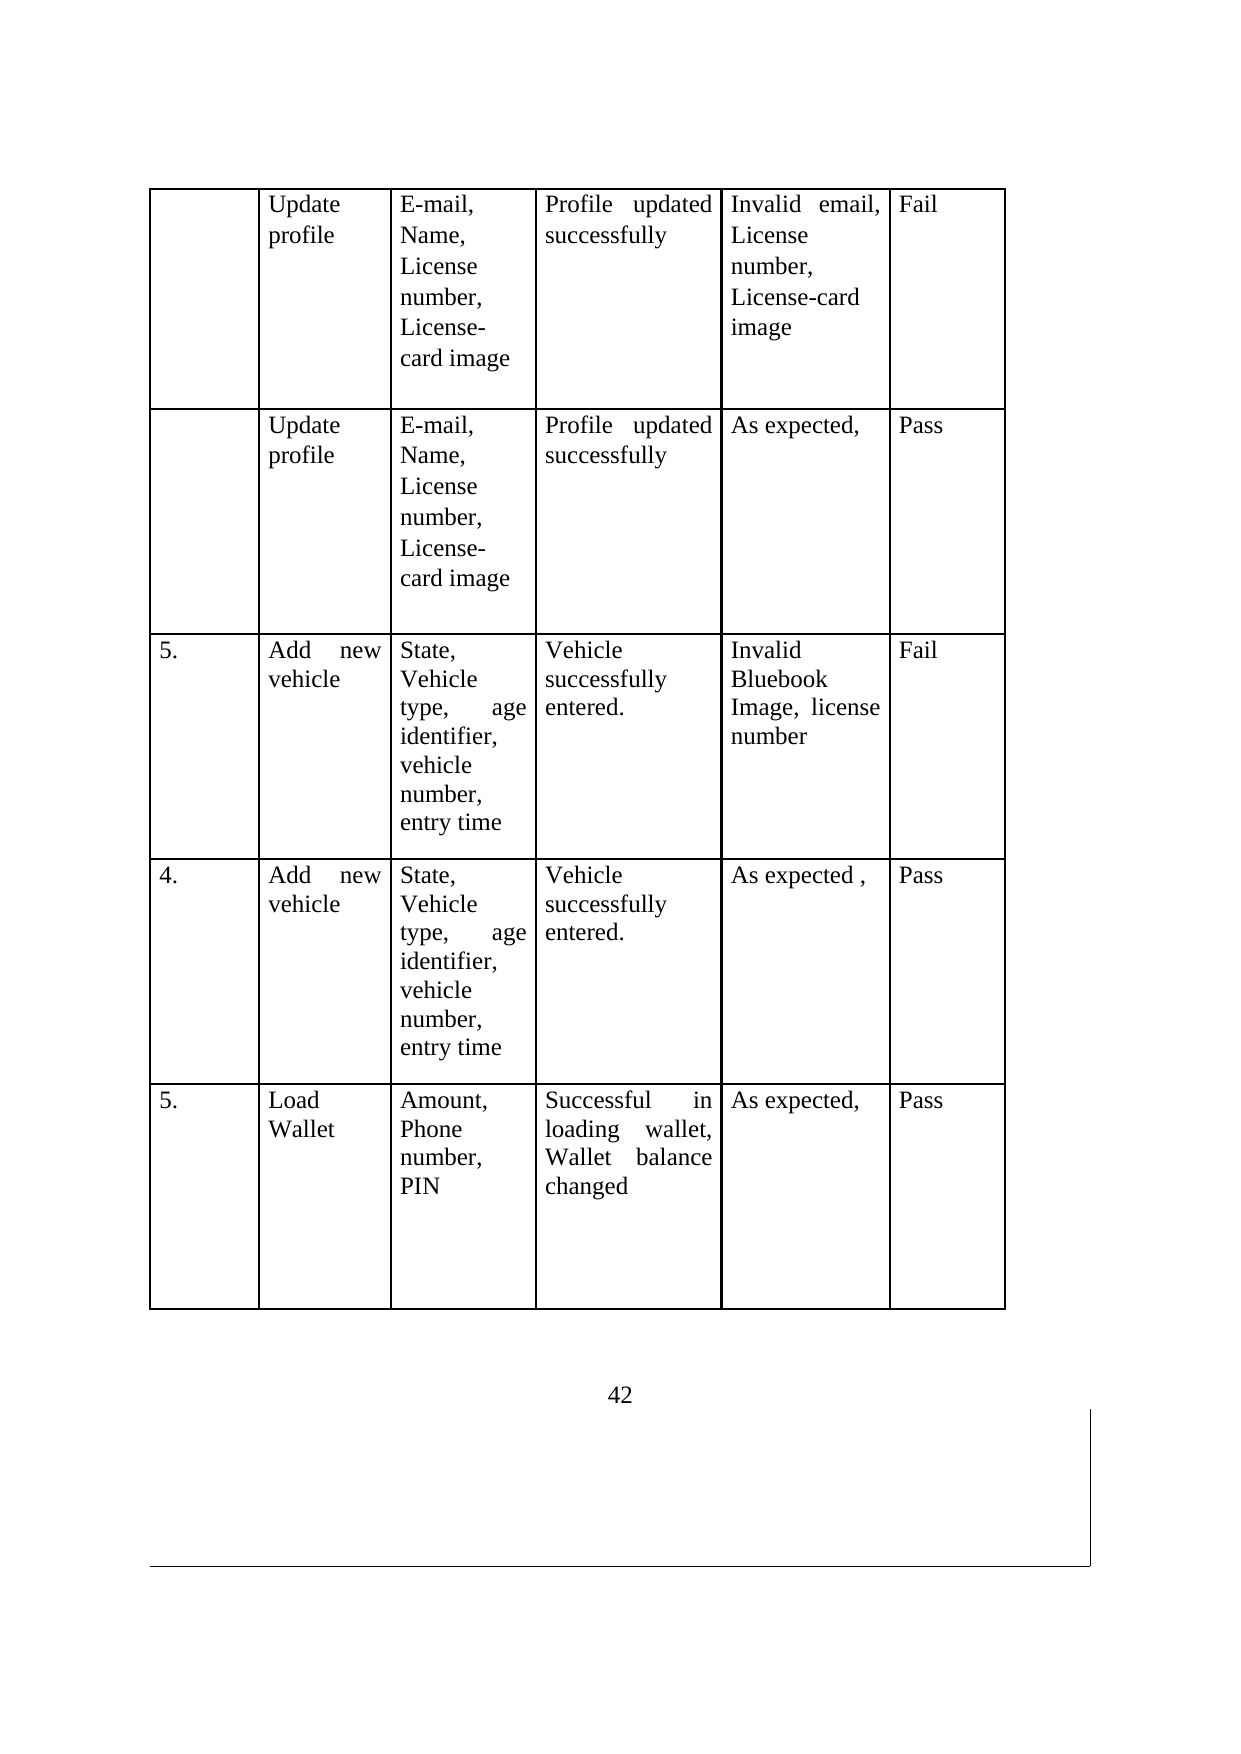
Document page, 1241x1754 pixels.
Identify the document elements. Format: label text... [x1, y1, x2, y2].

table_cell 4. [151, 860, 258, 1083]
table_cell [151, 410, 258, 633]
table_cell Pass [891, 860, 1004, 1083]
table_cell 5. [151, 1085, 258, 1308]
table_cell E-mail, Name, License number, License-card image [392, 190, 535, 408]
table_cell Add new vehicle [260, 860, 390, 1083]
table_cell As expected, [723, 410, 889, 633]
table_cell Load Wallet [260, 1085, 390, 1308]
table_cell [151, 190, 258, 408]
table_cell Vehicle successfully entered. [537, 635, 720, 858]
table_cell State, Vehicle type, age identifier, vehicle number, entry time [392, 635, 535, 858]
table_cell Invalid email, License number, License-card image [723, 190, 889, 408]
table_cell As expected, [723, 1085, 889, 1308]
table_cell Update profile [260, 190, 390, 408]
table_cell Profile updated successfully [537, 190, 720, 408]
table_cell State, Vehicle type, age identifier, vehicle number, entry time [392, 860, 535, 1083]
table_cell Amount, Phone number, PIN [392, 1085, 535, 1308]
table_cell [151, 635, 258, 858]
table_cell Fail [891, 635, 1004, 858]
table_cell Add new vehicle [260, 635, 390, 858]
table_cell As expected , [723, 860, 889, 1083]
table_cell Pass [891, 410, 1004, 633]
table_cell Pass [891, 1085, 1004, 1308]
table_cell Invalid Bluebook Image, license number [723, 635, 889, 858]
table_cell Vehicle successfully entered. [537, 860, 720, 1083]
table_cell Fail [891, 190, 1004, 408]
table_cell E-mail, Name, License number, License-card image [392, 410, 535, 633]
table_cell Update profile [260, 410, 390, 633]
table_cell Successful in loading wallet, Wallet balance changed [537, 1085, 720, 1308]
table_cell Profile updated successfully [537, 410, 720, 633]
